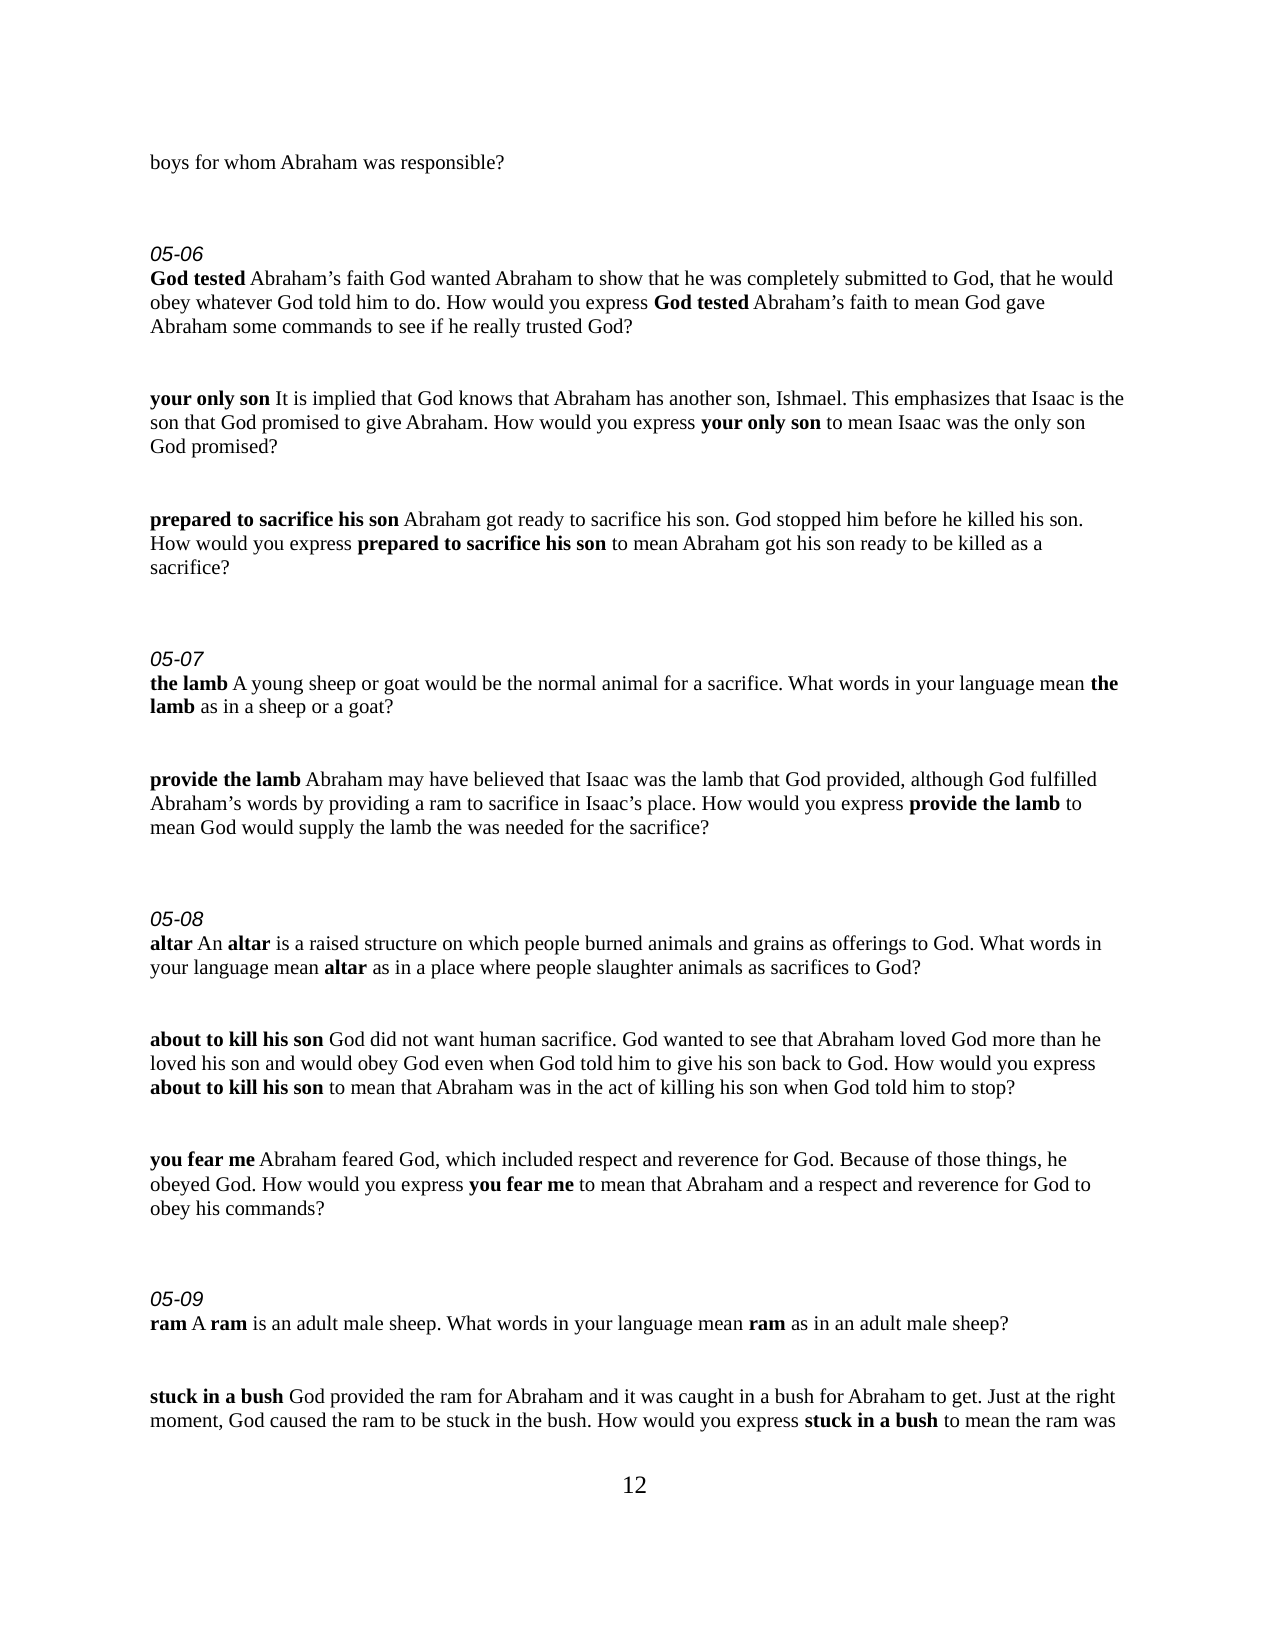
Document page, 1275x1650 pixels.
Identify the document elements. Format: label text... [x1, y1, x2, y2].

subtitle 05-07 [150, 646, 1125, 670]
text altar An altar is a raised structure on which people burned animals and grains as offerings to God. What words in your language mean altar as in a place where people slaughter animals as sacrifices to God? [150, 931, 1125, 979]
text stuck in a bush God provided the ram for Abraham and it was caught in a bush for Abraham to get. Just at the right moment, God caused the ram to be stuck in the bush. How would you express stuck in a bush to mean the ram was [150, 1383, 1125, 1432]
text boys for whom Abraham was responsible? [150, 150, 1125, 174]
text you fear me Abraham feared God, which included respect and reverence for God. Because of those things, he obeyed God. How would you express you fear me to mean that Abraham and a respect and reverence for God to obey his commands? [150, 1147, 1125, 1219]
text provide the lamb Abraham may have believed that Isaac was the lamb that God provided, although God fulfilled Abraham’s words by providing a ram to sacrifice in Isaac’s place. How would you express provide the lamb to mean God would supply the lamb the was needed for the sacrifice? [150, 767, 1125, 839]
text God tested Abraham’s faith God wanted Abraham to show that he was completely submitted to God, that he would obey whatever God told him to do. How would you express God tested Abraham’s faith to mean God gave Abraham some commands to see if he really trusted God? [150, 266, 1125, 338]
subtitle 05-08 [150, 907, 1125, 931]
text your only son It is implied that God knows that Abraham has another son, Ishmael. This emphasizes that Isaac is the son that God promised to give Abraham. How would you express your only son to mean Isaac was the only son God promised? [150, 386, 1125, 458]
text about to kill his son God did not want human sacrifice. God wanted to see that Abraham loved God more than he loved his son and would obey God even when God told him to give his son back to God. How would you express about to kill his son to mean that Abraham was in the act of killing his son when God told him to stop? [150, 1027, 1125, 1099]
subtitle 05-06 [150, 242, 1125, 266]
text the lamb A young sheep or goat would be the normal animal for a sacrifice. What words in your language mean the lamb as in a sheep or a goat? [150, 670, 1125, 718]
text ram A ram is an adult male sheep. What words in your language mean ram as in an adult male sheep? [150, 1311, 1125, 1335]
text prepared to sacrifice his son Abraham got ready to sacrifice his son. God stopped him before he killed his son. How would you express prepared to sacrifice his son to mean Abraham got his son ready to be killed as a sacrifice? [150, 507, 1125, 579]
subtitle 05-09 [150, 1287, 1125, 1311]
